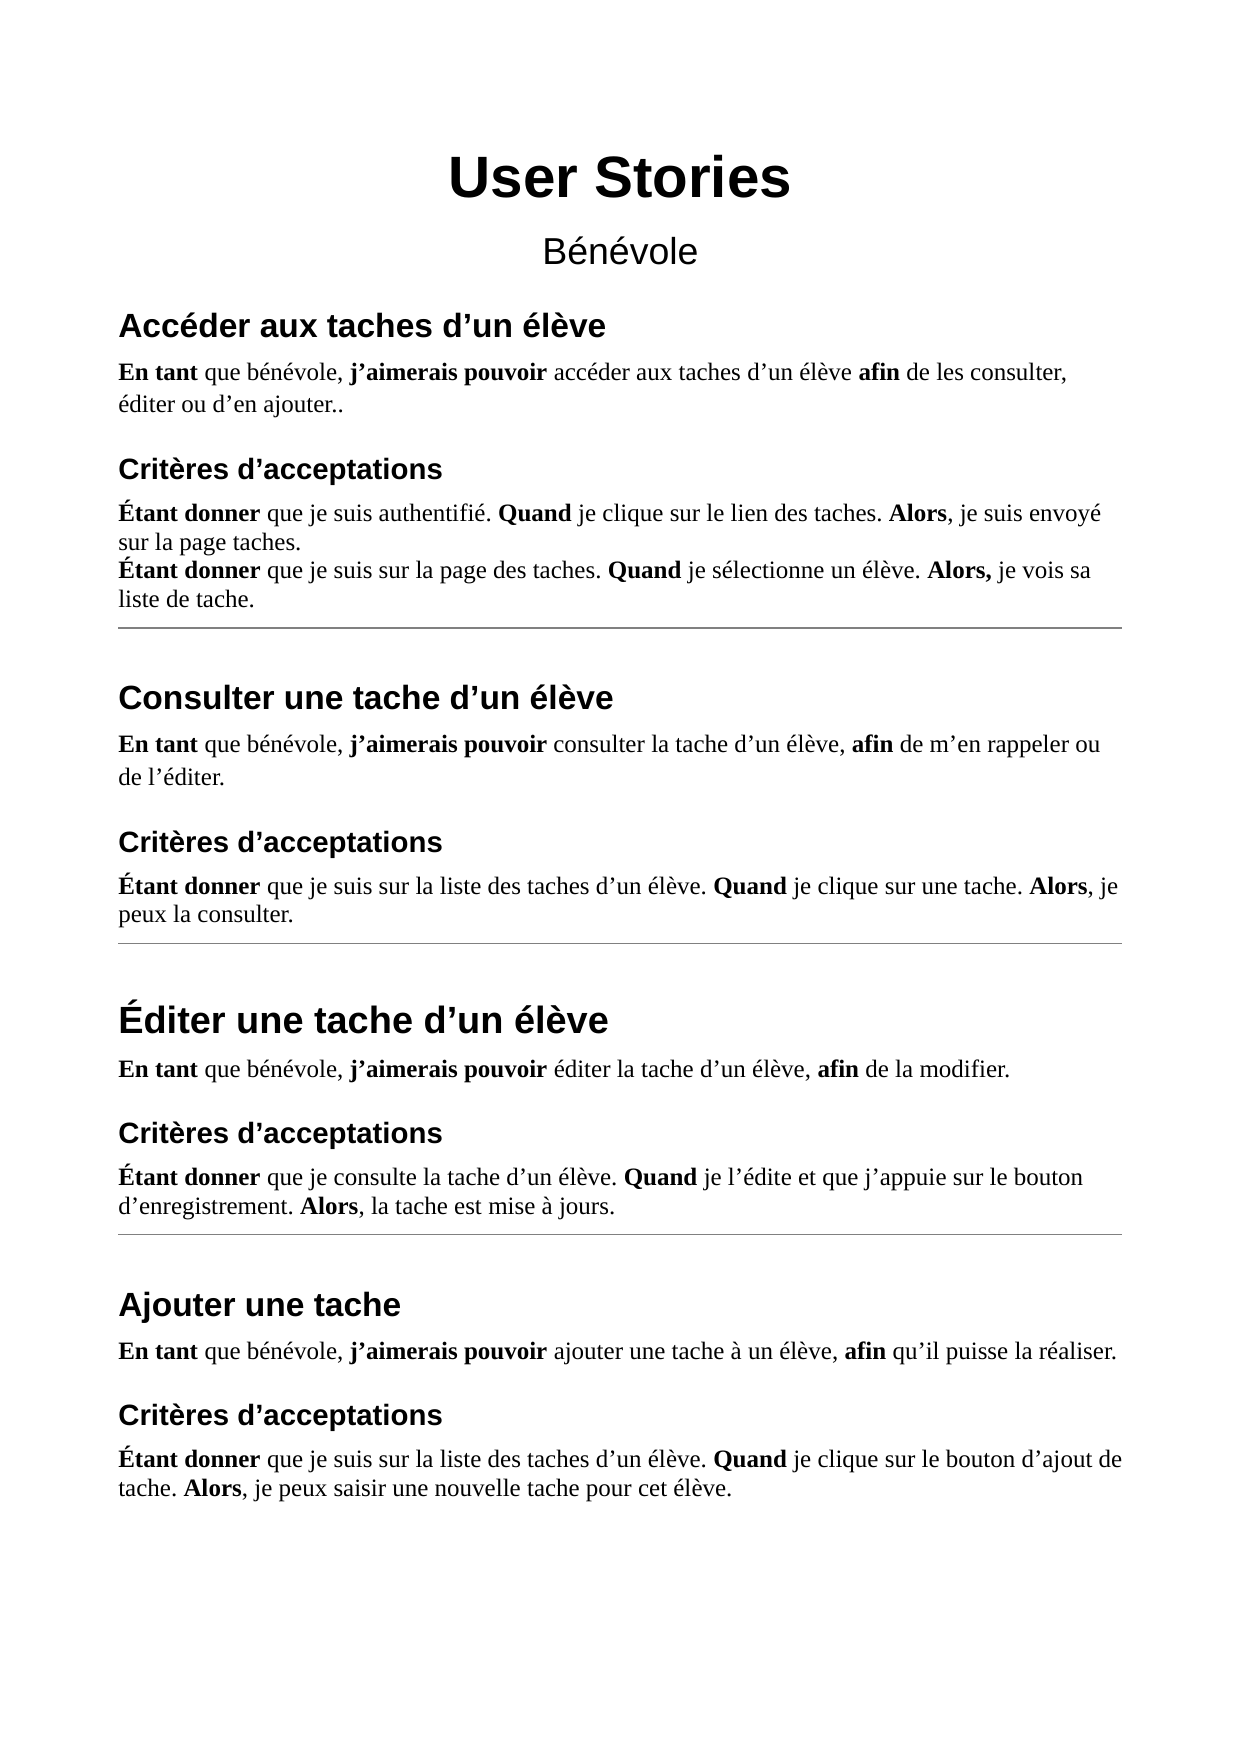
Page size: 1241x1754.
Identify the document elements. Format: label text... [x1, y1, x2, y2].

text En tant que bénévole, j’aimerais pouvoir accéder aux taches d’un élève afin de les consulter, éditer ou d’en ajouter.. [118, 357, 1122, 418]
text Étant donner que je consulte la tache d’un élève. Quand je l’édite et que j’appuie sur le bouton d’enregistrement. Alors, la tache est mise à jours. [118, 1162, 1122, 1219]
text En tant que bénévole, j’aimerais pouvoir consulter la tache d’un élève, afin de m’en rappeler ou de l’éditer. [118, 729, 1122, 791]
text En tant que bénévole, j’aimerais pouvoir éditer la tache d’un élève, afin de la modifier. [118, 1054, 1122, 1082]
subtitle Critères d’acceptations [118, 824, 1122, 858]
text Étant donner que je suis sur la page des taches. Quand je sélectionne un élève. Alors, je vois sa liste de tache. [118, 556, 1122, 613]
subtitle Éditer une tache d’un élève [118, 997, 1122, 1041]
subtitle Critères d’acceptations [118, 452, 1122, 486]
subtitle Ajouter une tache [118, 1285, 1122, 1323]
text Étant donner que je suis authentifié. Quand je clique sur le lien des taches. Alors, je suis envoyé sur la page taches. [118, 498, 1122, 556]
subtitle Critères d’acceptations [118, 1398, 1122, 1432]
title User Stories [118, 143, 1122, 210]
subtitle Critères d’acceptations [118, 1116, 1122, 1149]
text Étant donner que je suis sur la liste des taches d’un élève. Quand je clique sur le bouton d’ajout de tache. Alors, je peux saisir une nouvelle tache pour cet élève. [118, 1444, 1122, 1502]
text En tant que bénévole, j’aimerais pouvoir ajouter une tache à un élève, afin qu’il puisse la réaliser. [118, 1336, 1122, 1364]
text Étant donner que je suis sur la liste des taches d’un élève. Quand je clique sur une tache. Alors, je peux la consulter. [118, 871, 1122, 928]
subtitle Consulter une tache d’un élève [118, 678, 1122, 717]
subtitle Bénévole [118, 229, 1122, 272]
subtitle Accéder aux taches d’un élève [118, 305, 1122, 344]
